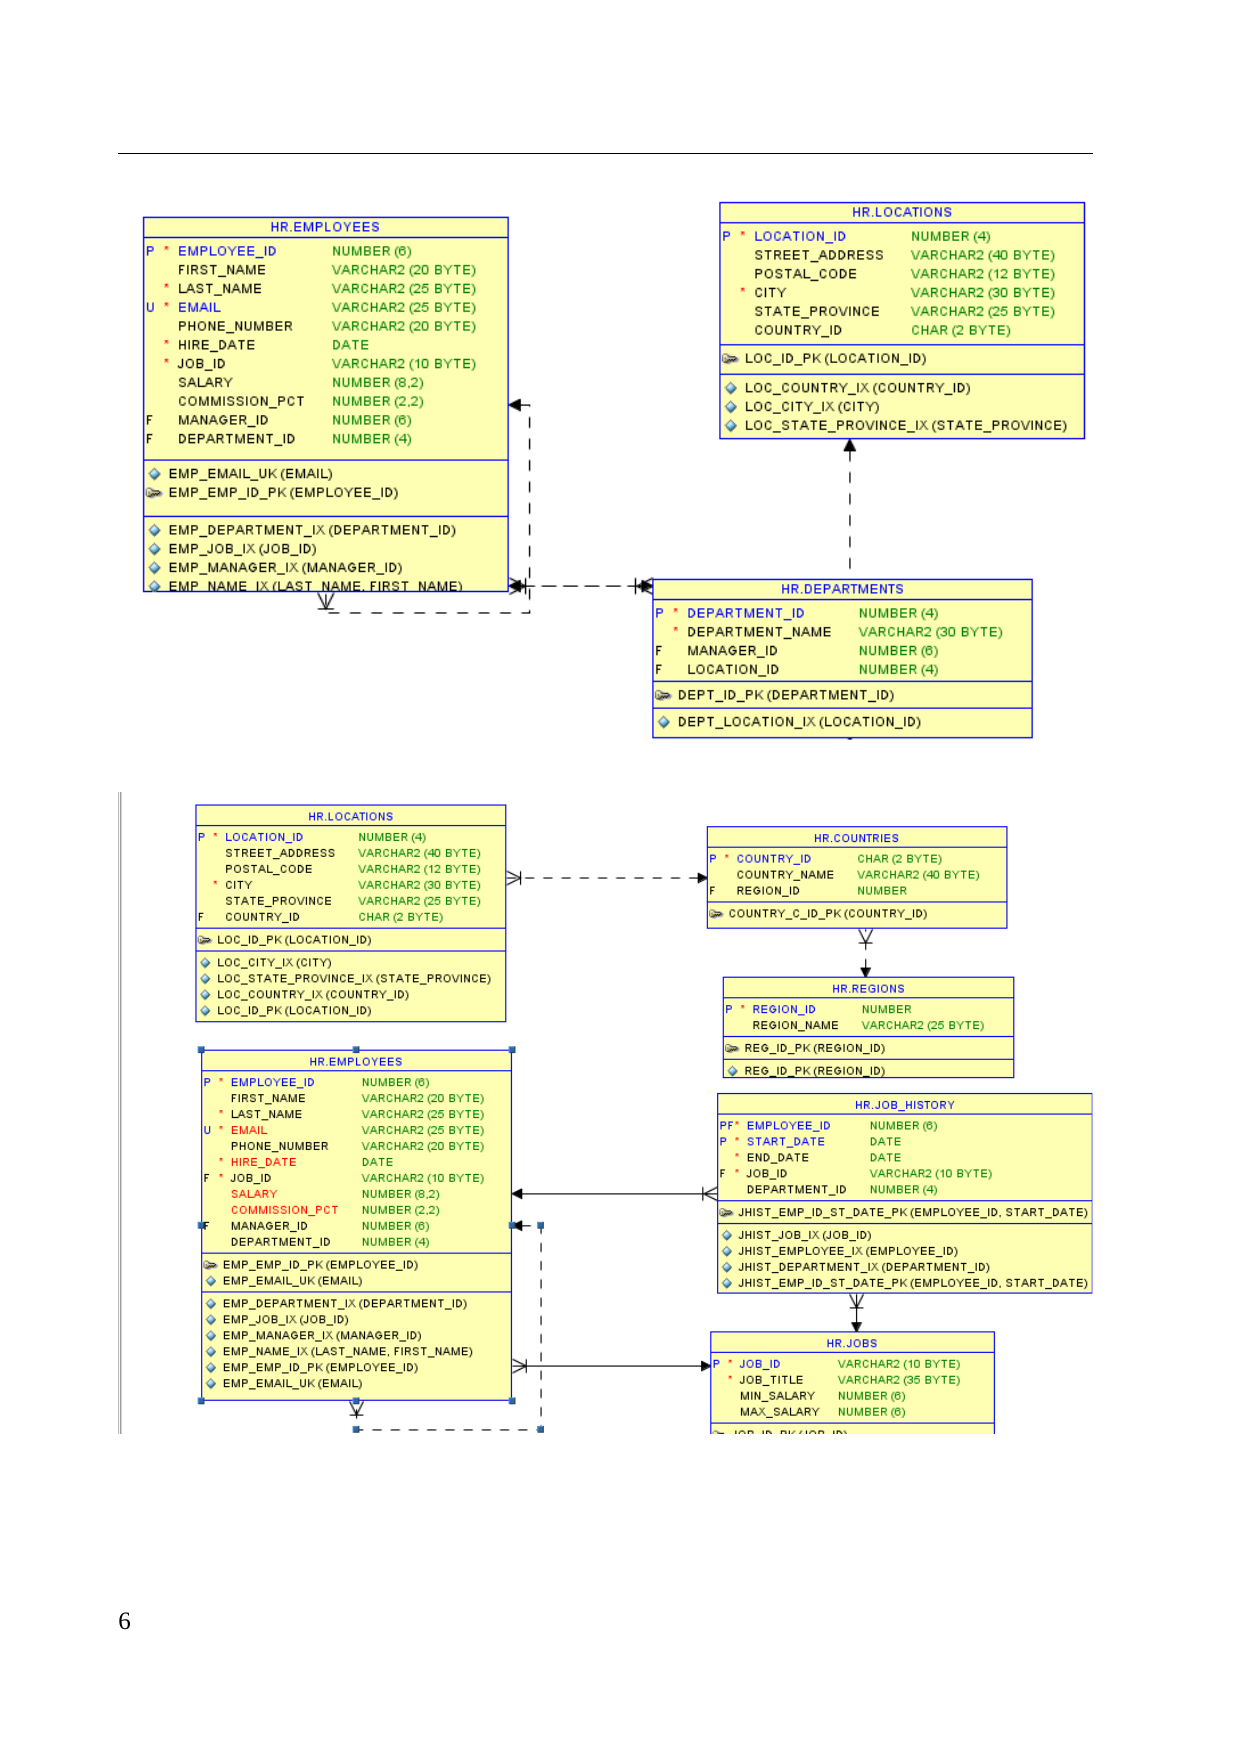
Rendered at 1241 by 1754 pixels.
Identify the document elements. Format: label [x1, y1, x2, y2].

picture [118, 792, 1093, 1434]
picture [119, 182, 1092, 764]
